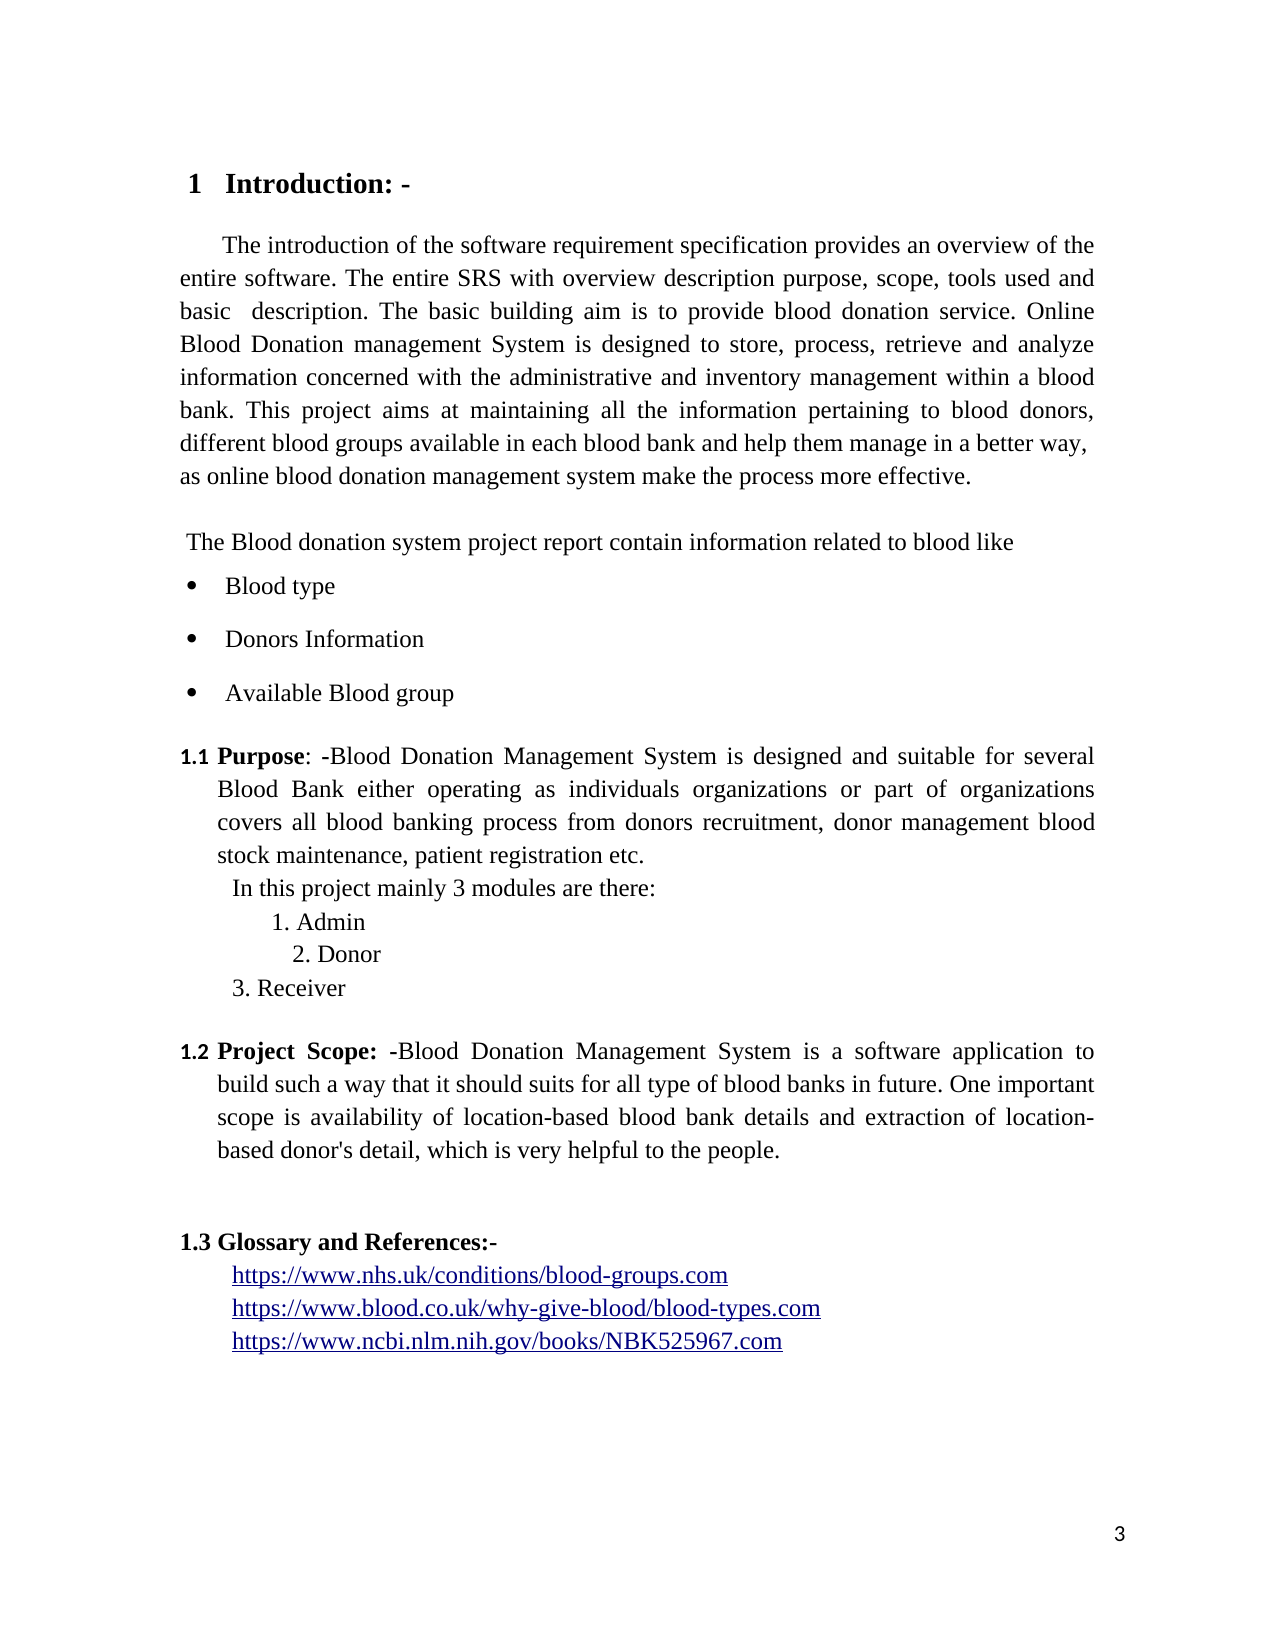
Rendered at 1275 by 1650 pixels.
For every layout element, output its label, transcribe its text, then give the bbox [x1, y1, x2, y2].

list 2. Donor [292, 939, 1125, 968]
list Glossary and References:- [179, 1227, 1096, 1256]
list Project Scope: -Blood Donation Management System is a software application to build such a way that it should suits for all type of blood banks in future. One important scope is availability of location-based blood bank details and extraction of location-based donor's detail, which is very helpful to the people. [179, 1036, 1096, 1164]
list 3. Receiver [232, 973, 1096, 1001]
list Donors Information [187, 624, 1125, 653]
list 1. Admin [202, 907, 1096, 935]
subtitle Introduction: - [187, 167, 1125, 200]
list Purpose: -Blood Donation Management System is designed and suitable for several Blood Bank either operating as individuals organizations or part of organizations covers all blood banking process from donors recruitment, donor management blood stock maintenance, patient registration etc. [179, 741, 1096, 869]
list Available Blood group [187, 678, 1125, 707]
list In this project mainly 3 modules are there: [232, 873, 1096, 902]
text The Blood donation system project report contain information related to blood like [179, 527, 1096, 556]
list https://www.blood.co.uk/why-give-blood/blood-types.com [232, 1293, 1096, 1322]
text The introduction of the software requirement specification provides an overview of the entire software. The entire SRS with overview description purpose, scope, tools used and basic description. The basic building aim is to provide blood donation service. Online Blood Donation management System is designed to store, process, retrieve and analyze information concerned with the administrative and inventory management within a blood bank. This project aims at maintaining all the information pertaining to blood donors, different blood groups available in each blood bank and help them manage in a better way, [179, 230, 1096, 457]
text as online blood donation management system make the process more effective. [179, 461, 1096, 490]
list https://www.nhs.uk/conditions/blood-groups.com [232, 1260, 1096, 1289]
list https://www.ncbi.nlm.nih.gov/books/NBK525967.com [232, 1326, 1096, 1355]
list Blood type [187, 571, 1125, 599]
